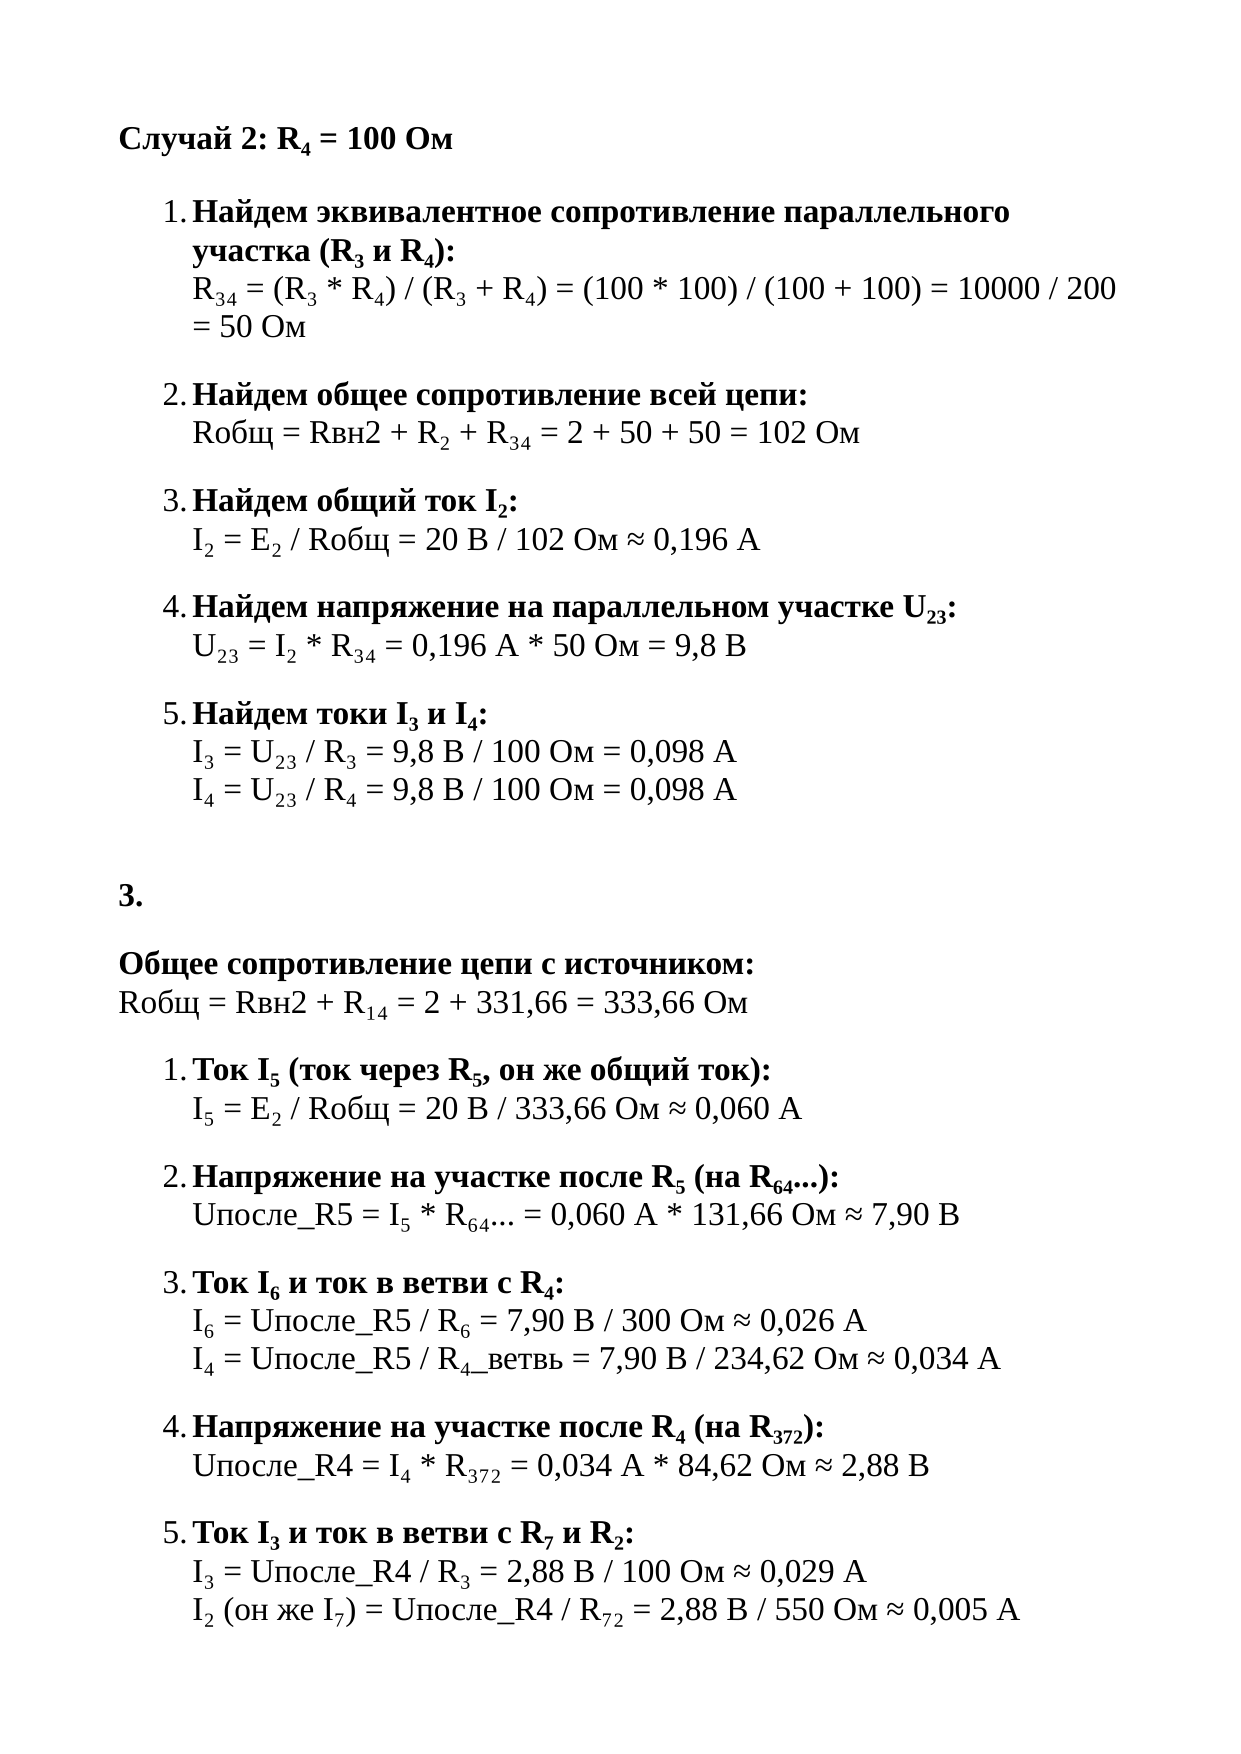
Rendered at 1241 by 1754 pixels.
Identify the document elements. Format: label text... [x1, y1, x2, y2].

list Напряжение на участке после R₄ (на R₃₇₂): Uпосле_R4 = I₄ * R₃₇₂ = 0,034 А * 84,62 Ом ≈ 2,88 В [162, 1406, 1122, 1483]
list Найдем токи I₃ и I₄: I₃ = U₂₃ / R₃ = 9,8 В / 100 Ом = 0,098 А I₄ = U₂₃ / R₄ = 9,8 В / 100 Ом = 0,098 А [162, 693, 1122, 846]
list Ток I₃ и ток в ветви с R₇ и R₂: I₃ = Uпосле_R4 / R₃ = 2,88 В / 100 Ом ≈ 0,029 А I₂ (он же I₇) = Uпосле_R4 / R₇₂ = 2,88 В / 550 Ом ≈ 0,005 А [162, 1513, 1122, 1628]
list Найдем эквивалентное сопротивление параллельного участка (R₃ и R₄): R₃₄ = (R₃ * R₄) / (R₃ + R₄) = (100 * 100) / (100 + 100) = 10000 / 200 = 50 Ом [162, 192, 1122, 345]
list Ток I₆ и ток в ветви с R₄: I₆ = Uпосле_R5 / R₆ = 7,90 В / 300 Ом ≈ 0,026 А I₄ = Uпосле_R5 / R₄_ветвь = 7,90 В / 234,62 Ом ≈ 0,034 А [162, 1262, 1122, 1377]
text 3. [118, 876, 1122, 914]
text Случай 2: R₄ = 100 Ом [118, 118, 1122, 156]
list Найдем общий ток I₂: I₂ = E₂ / Rобщ = 20 В / 102 Ом ≈ 0,196 А [162, 481, 1122, 557]
text Общее сопротивление цепи с источником: Rобщ = Rвн2 + R₁₄ = 2 + 331,66 = 333,66 Ом [118, 943, 1122, 1020]
list Напряжение на участке после R₅ (на R₆₄...): Uпосле_R5 = I₅ * R₆₄... = 0,060 А * 131,66 Ом ≈ 7,90 В [162, 1156, 1122, 1232]
list Найдем общее сопротивление всей цепи: Rобщ = Rвн2 + R₂ + R₃₄ = 2 + 50 + 50 = 102 Ом [162, 374, 1122, 451]
list Ток I₅ (ток через R₅, он же общий ток): I₅ = E₂ / Rобщ = 20 В / 333,66 Ом ≈ 0,060 А [162, 1050, 1122, 1126]
list Найдем напряжение на параллельном участке U₂₃: U₂₃ = I₂ * R₃₄ = 0,196 А * 50 Ом = 9,8 В [162, 587, 1122, 663]
